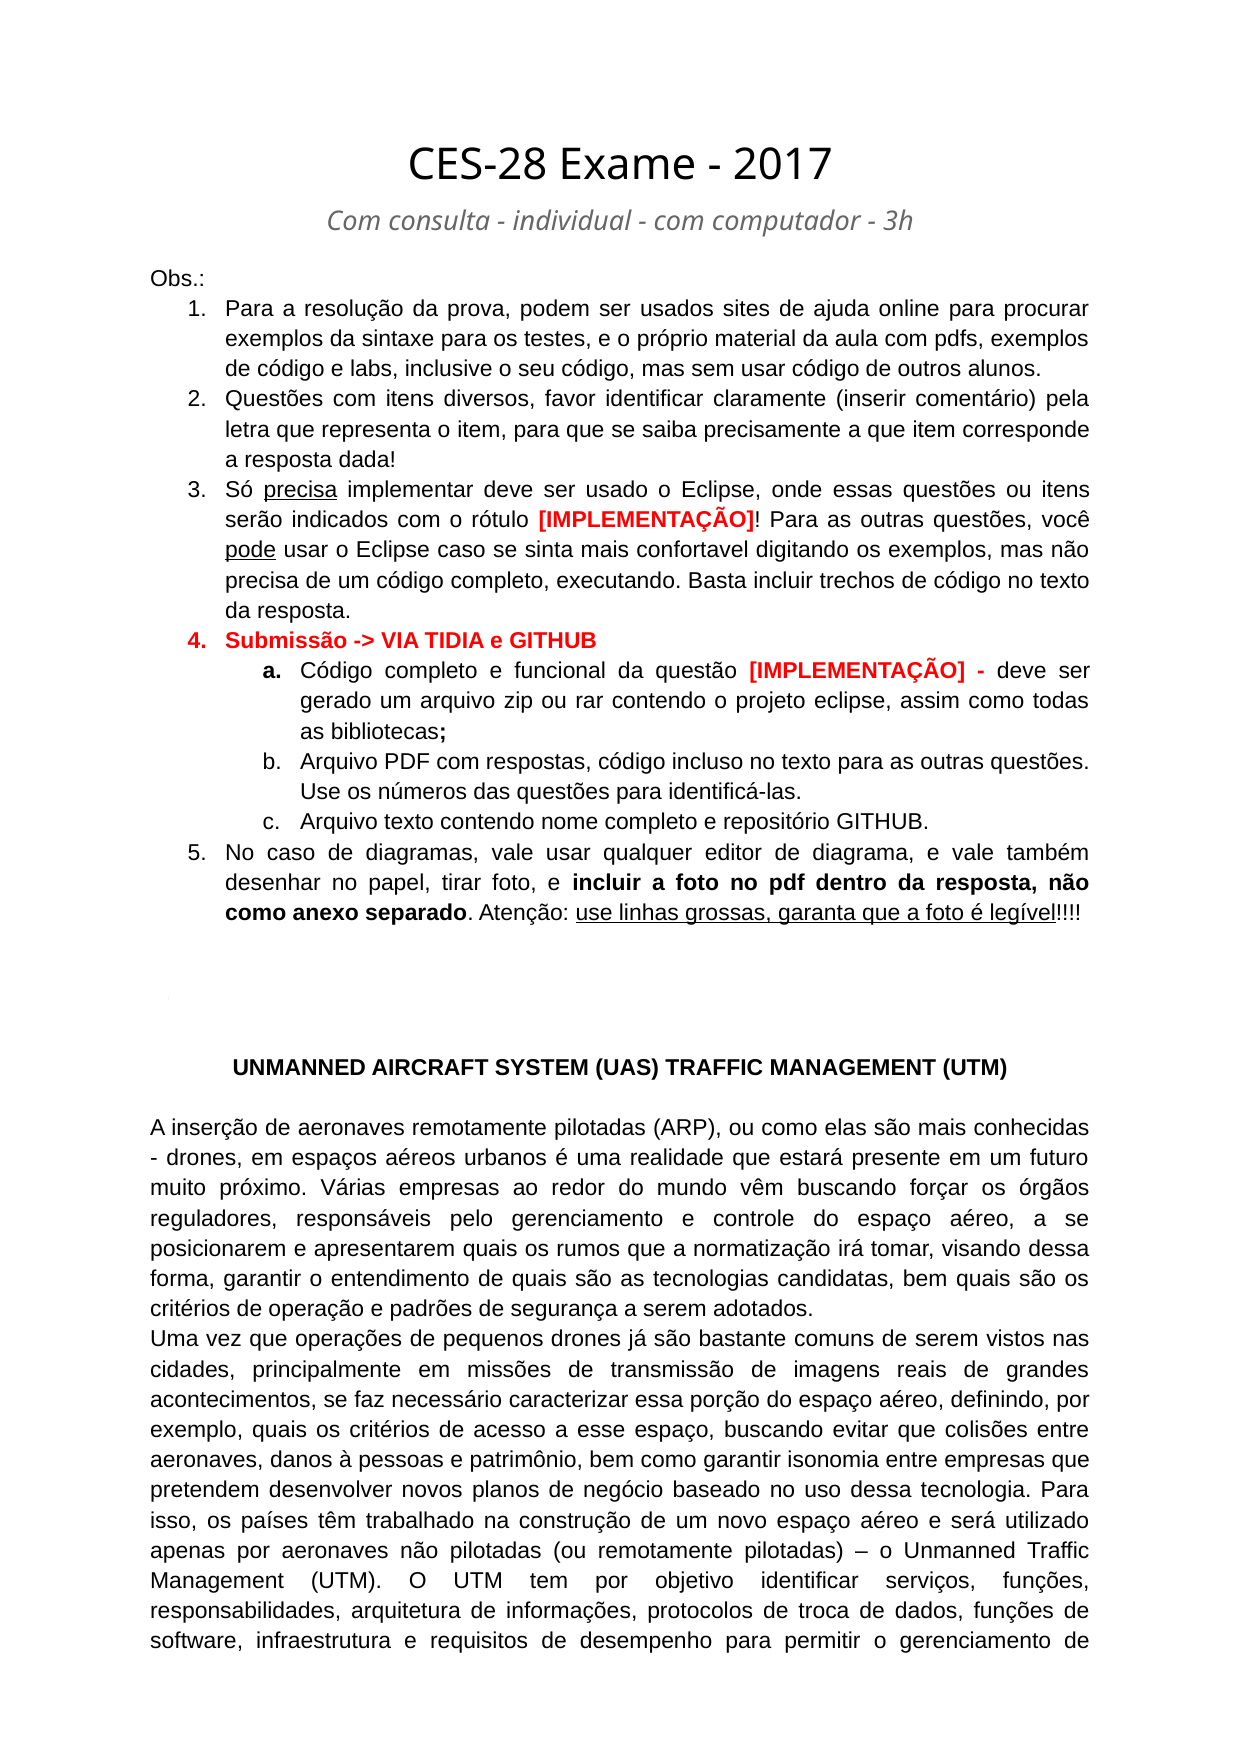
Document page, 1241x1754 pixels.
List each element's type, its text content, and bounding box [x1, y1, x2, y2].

list Só precisa implementar deve ser usado o Eclipse, onde essas questões ou itens serão indicados com o rótulo [IMPLEMENTAÇÃO]! Para as outras questões, você pode usar o Eclipse caso se sinta mais confortavel digitando os exemplos, mas não precisa de um código completo, executando. Basta incluir trechos de código no texto da resposta. [187, 476, 1090, 623]
text A inserção de aeronaves remotamente pilotadas (ARP), ou como elas são mais conhecidas - drones, em espaços aéreos urbanos é uma realidade que estará presente em um futuro muito próximo. Várias empresas ao redor do mundo vêm buscando forçar os órgãos reguladores, responsáveis pelo gerenciamento e controle do espaço aéreo, a se posicionarem e apresentarem quais os rumos que a normatização irá tomar, visando dessa forma, garantir o entendimento de quais são as tecnologias candidatas, bem quais são os critérios de operação e padrões de segurança a serem adotados. [150, 1114, 1090, 1322]
subtitle Com consulta - individual - com computador - 3h [150, 201, 1090, 238]
list Questões com itens diversos, favor identificar claramente (inserir comentário) pela letra que representa o item, para que se saiba precisamente a que item corresponde a resposta dada! [187, 385, 1090, 472]
text Obs.: [150, 264, 1090, 291]
list Arquivo texto contendo nome completo e repositório GITHUB. [262, 808, 1090, 835]
list Arquivo PDF com respostas, código incluso no texto para as outras questões. Use os números das questões para identificá-las. [262, 748, 1090, 804]
text Uma vez que operações de pequenos drones já são bastante comuns de serem vistos nas cidades, principalmente em missões de transmissão de imagens reais de grandes acontecimentos, se faz necessário caracterizar essa porção do espaço aéreo, definindo, por exemplo, quais os critérios de acesso a esse espaço, buscando evitar que colisões entre aeronaves, danos à pessoas e patrimônio, bem como garantir isonomia entre empresas que pretendem desenvolver novos planos de negócio baseado no uso dessa tecnologia. Para isso, os países têm trabalhado na construção de um novo espaço aéreo e será utilizado apenas por aeronaves não pilotadas (ou remotamente pilotadas) – o Unmanned Traffic Management (UTM). O UTM tem por objetivo identificar serviços, funções, responsabilidades, arquitetura de informações, protocolos de troca de dados, funções de software, infraestrutura e requisitos de desempenho para permitir o gerenciamento de [150, 1325, 1090, 1654]
list Para a resolução da prova, podem ser usados sites de ajuda online para procurar exemplos da sintaxe para os testes, e o próprio material da aula com pdfs, exemplos de código e labs, inclusive o seu código, mas sem usar código de outros alunos. [187, 295, 1090, 382]
text UNMANNED AIRCRAFT SYSTEM (UAS) TRAFFIC MANAGEMENT (UTM) [150, 1053, 1090, 1080]
list Código completo e funcional da questão [IMPLEMENTAÇÃO] - deve ser gerado um arquivo zip ou rar contendo o projeto eclipse, assim como todas as bibliotecas; [262, 657, 1090, 744]
title CES-28 Exame - 2017 [150, 133, 1090, 192]
list Submissão -> VIA TIDIA e GITHUB [187, 627, 1090, 653]
list No caso de diagramas, vale usar qualquer editor de diagrama, e vale também desenhar no papel, tirar foto, e incluir a foto no pdf dentro da resposta, não como anexo separado. Atenção: use linhas grossas, garanta que a foto é legível!!!! [187, 838, 1090, 925]
